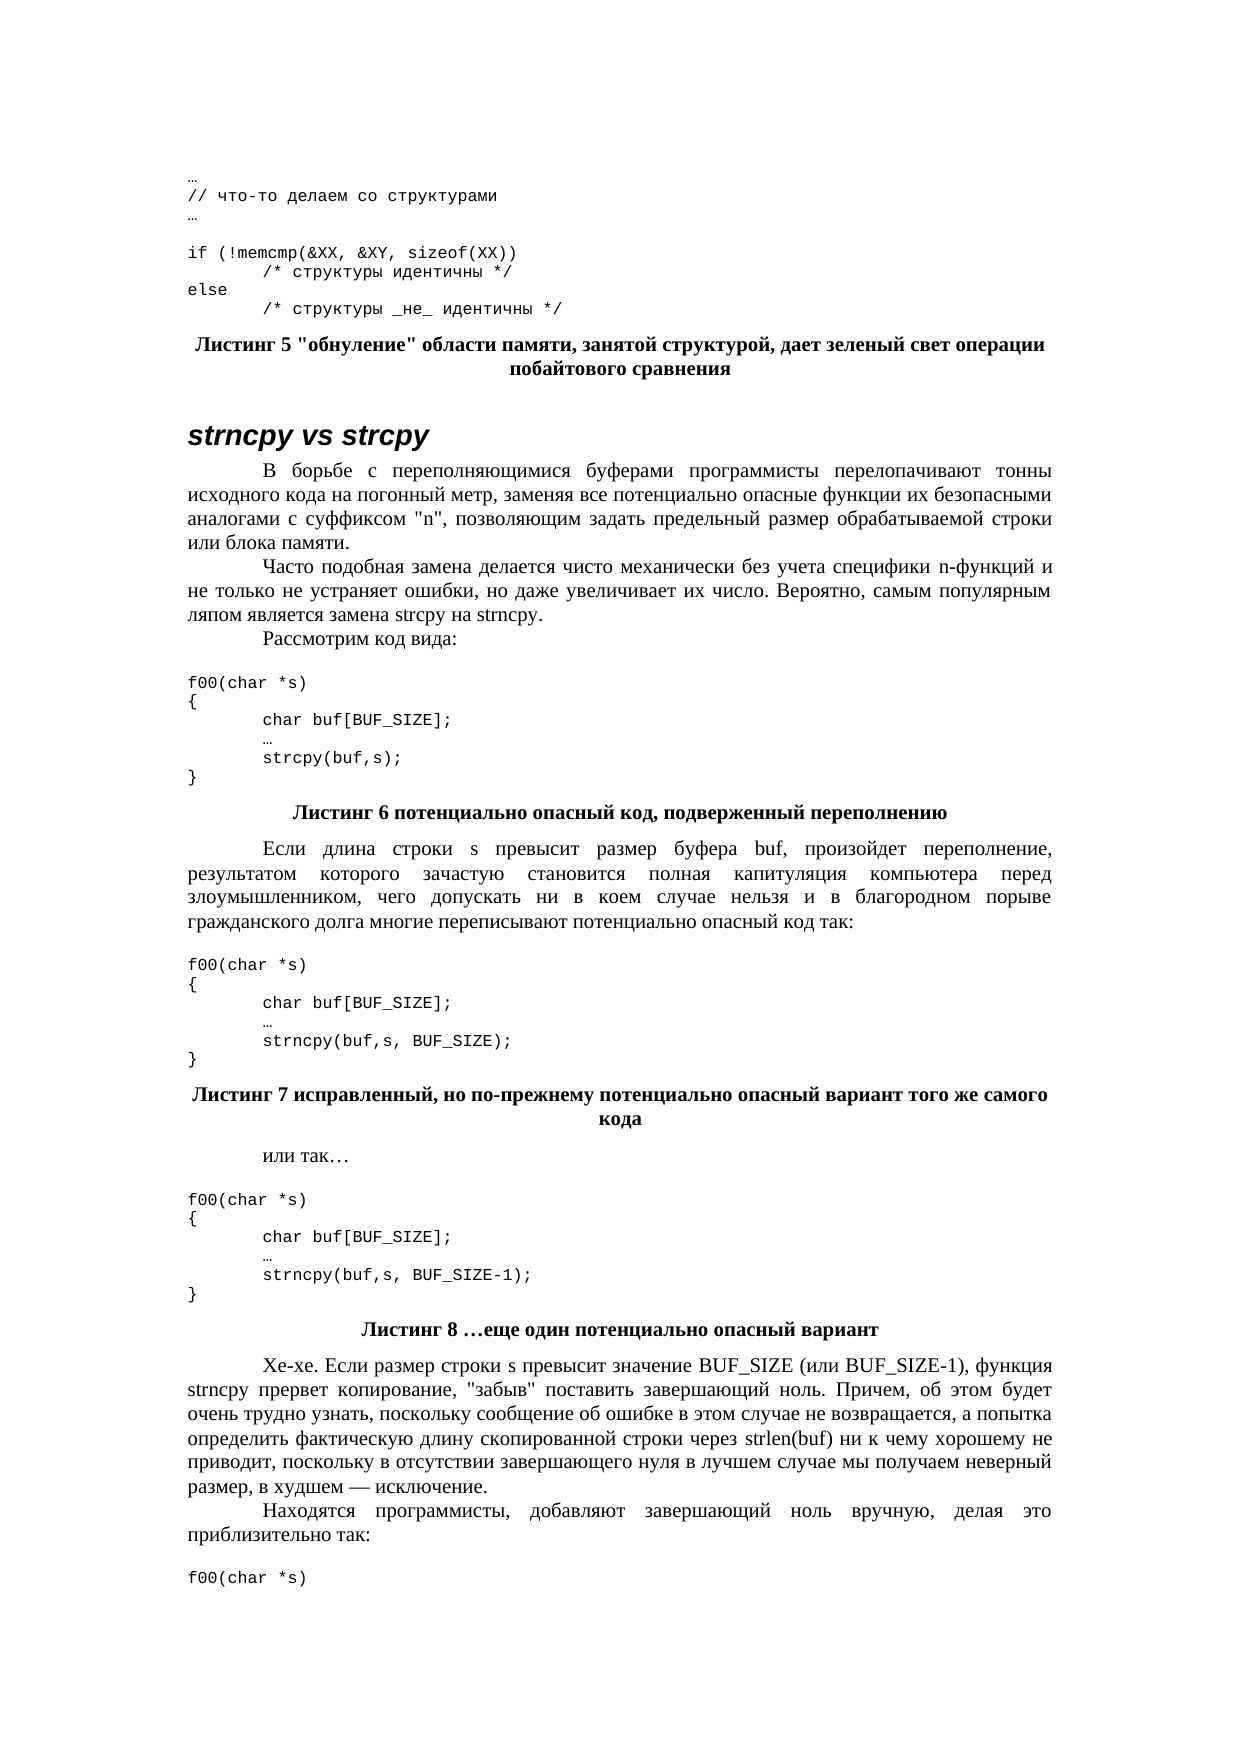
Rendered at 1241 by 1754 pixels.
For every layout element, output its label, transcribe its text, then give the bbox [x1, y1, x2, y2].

text strncpy(buf,s, BUF_SIZE); [187, 1032, 1053, 1051]
text Листинг 7 исправленный, но по-прежнему потенциально опасный вариант того же самого кода [187, 1082, 1053, 1130]
text /* структуры идентичны */ [187, 263, 1053, 282]
text else [187, 282, 1053, 301]
text Рассмотрим код вида: [187, 626, 1053, 650]
text } [187, 1285, 1053, 1304]
text } [187, 768, 1053, 787]
text f00(char *s) [187, 1191, 1053, 1210]
text Листинг 5 "обнуление" области памяти, занятой структурой, дает зеленый свет операции побайтового сравнения [187, 332, 1053, 380]
text if (!memcmp(&XX, &XY, sizeof(XX)) [187, 244, 1053, 263]
subtitle strncpy vs strcpy [187, 418, 1053, 451]
text // что-то делаем со структурами [187, 188, 1053, 207]
text } [187, 1051, 1053, 1070]
text strcpy(buf,s); [187, 749, 1053, 768]
text f00(char *s) [187, 1570, 1053, 1589]
text В борьбе с переполняющимися буферами программисты перелопачивают тонны исходного кода на погонный метр, заменяя все потенциально опасные функции их безопасными аналогами с суффиксом "n", позволяющим задать предельный размер обрабатываемой строки или блока памяти. [187, 458, 1053, 554]
text Если длина строки s превысит размер буфера buf, произойдет переполнение, результатом которого зачастую становится полная капитуляция компьютера перед злоумышленником, чего допускать ни в коем случае нельзя и в благородном порыве гражданского долга многие переписывают потенциально опасный код так: [187, 836, 1053, 933]
text или так… [187, 1143, 1053, 1167]
text char buf[BUF_SIZE]; [187, 1229, 1053, 1248]
text { [187, 693, 1053, 712]
text { [187, 1210, 1053, 1229]
text f00(char *s) [187, 957, 1053, 976]
text /* структуры _не_ идентичны */ [187, 301, 1053, 320]
text Листинг 8 …еще один потенциально опасный вариант [187, 1317, 1053, 1341]
text Хе-хе. Если размер строки s превысит значение BUF_SIZE (или BUF_SIZE-1), функция strncpy прервет копирование, "забыв" поставить завершающий ноль. Причем, об этом будет очень трудно узнать, поскольку сообщение об ошибке в этом случае не возвращается, а попытка определить фактическую длину скопированной строки через strlen(buf) ни к чему хорошему не приводит, поскольку в отсутствии завершающего нуля в лучшем случае мы получаем неверный размер, в худшем — исключение. [187, 1353, 1053, 1498]
text f00(char *s) [187, 674, 1053, 693]
text … [187, 731, 1053, 749]
text char buf[BUF_SIZE]; [187, 994, 1053, 1013]
text char buf[BUF_SIZE]; [187, 712, 1053, 731]
text { [187, 976, 1053, 994]
text … [187, 1013, 1053, 1032]
text Находятся программисты, добавляют завершающий ноль вручную, делая это приблизительно так: [187, 1498, 1053, 1546]
text Листинг 6 потенциально опасный код, подверженный переполнению [187, 800, 1053, 824]
text strncpy(buf,s, BUF_SIZE-1); [187, 1266, 1053, 1285]
text Часто подобная замена делается чисто механически без учета специфики n-функций и не только не устраняет ошибки, но даже увеличивает их число. Вероятно, самым популярным ляпом является замена strcpy на strncpy. [187, 554, 1053, 626]
text … [187, 169, 1053, 188]
text … [187, 1248, 1053, 1266]
text … [187, 207, 1053, 225]
